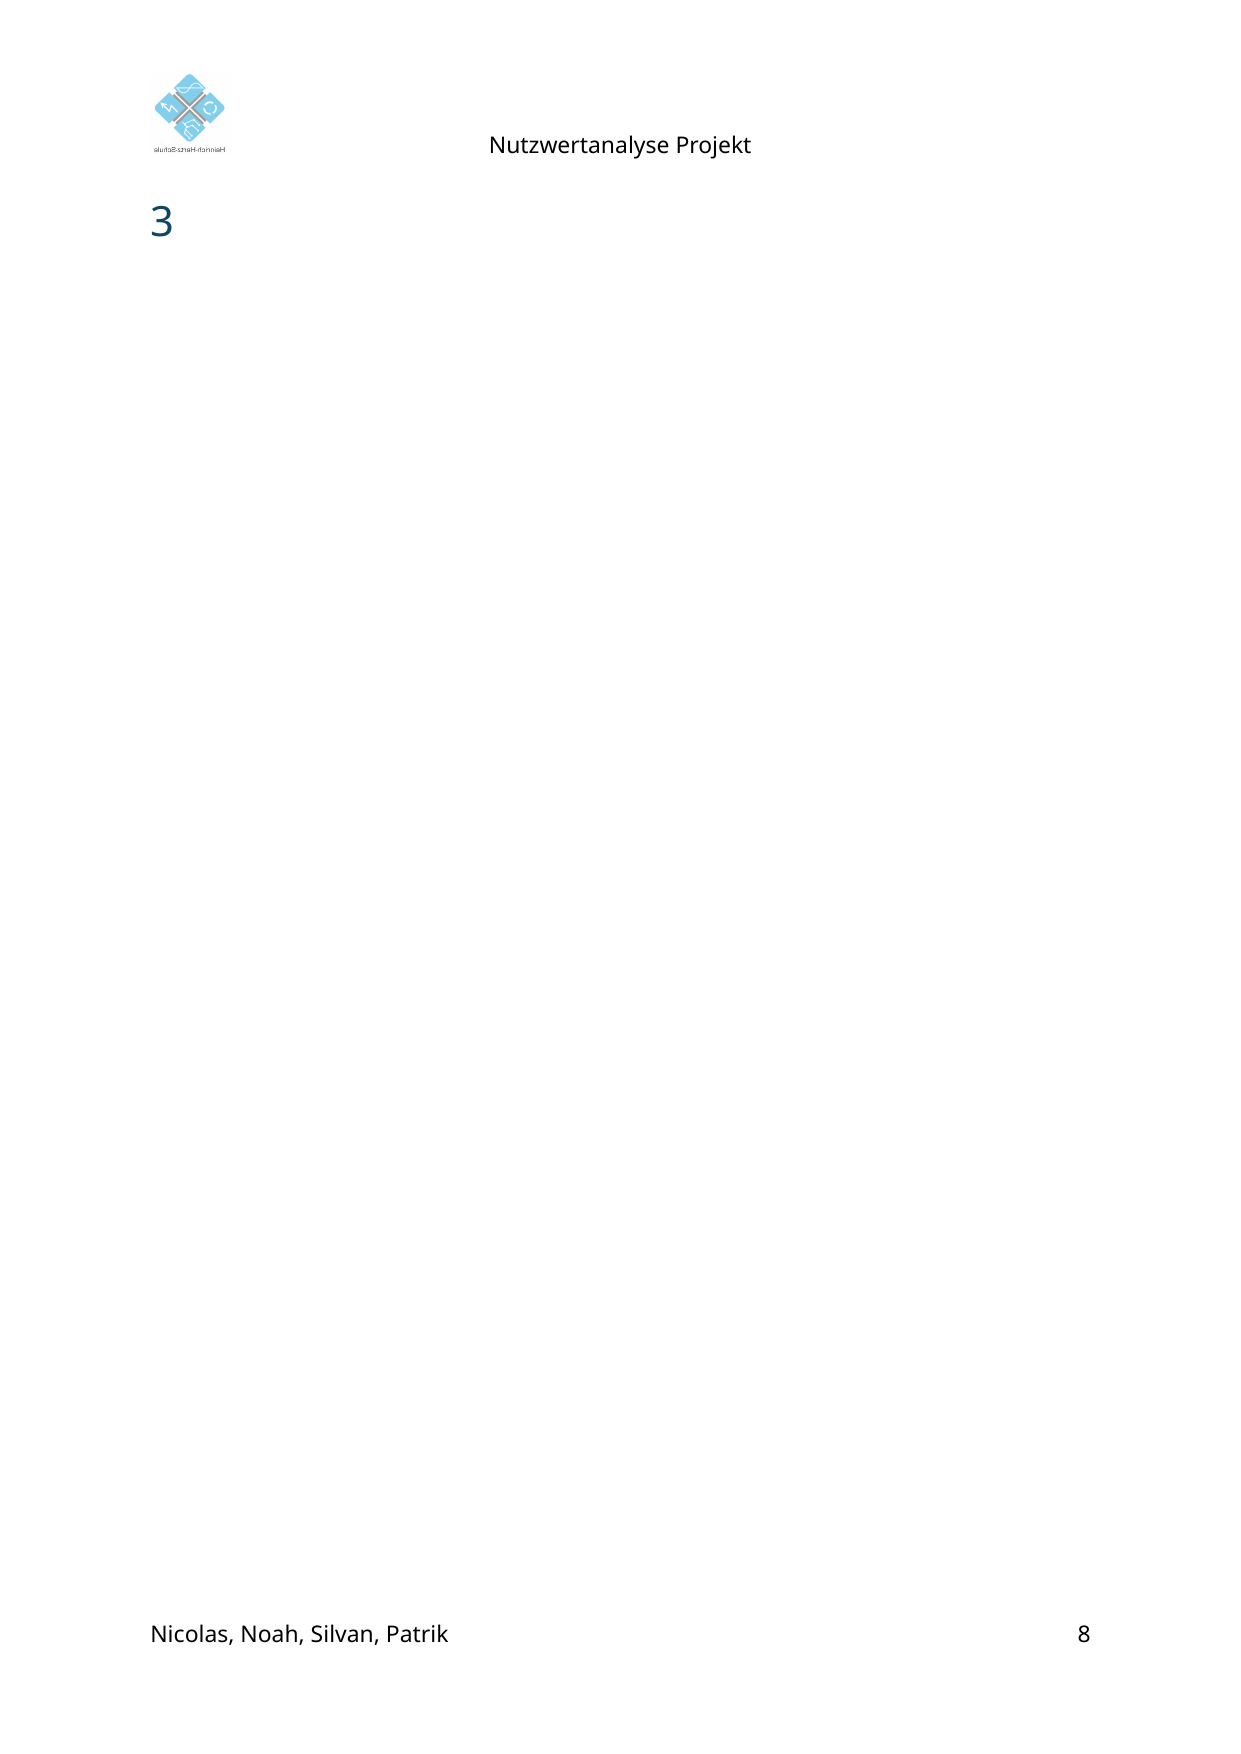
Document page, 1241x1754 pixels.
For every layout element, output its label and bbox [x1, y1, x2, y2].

picture [150, 73, 233, 154]
